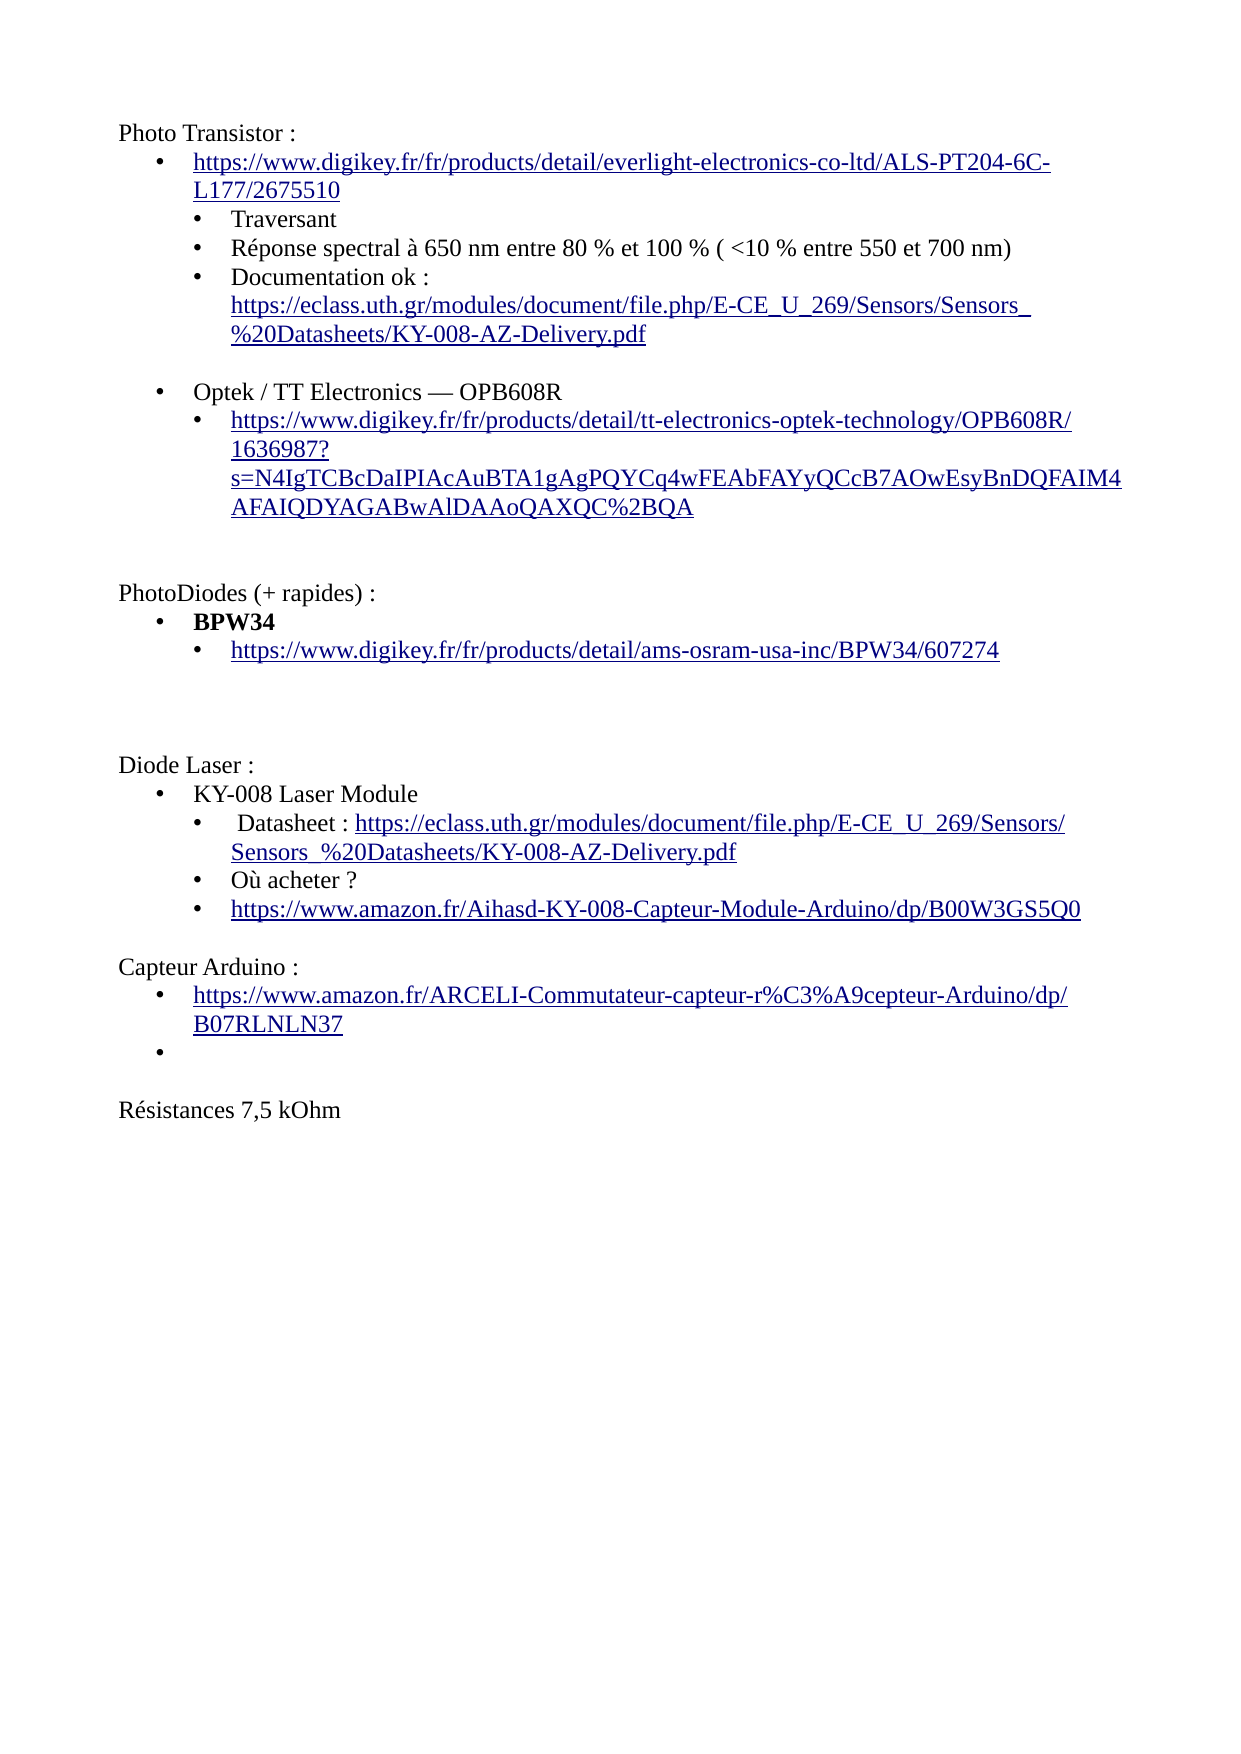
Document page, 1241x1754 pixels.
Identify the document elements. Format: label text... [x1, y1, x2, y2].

list BPW34 [156, 607, 1122, 636]
text Capteur Arduino : [118, 952, 1122, 981]
list Datasheet : https://eclass.uth.gr/modules/document/file.php/E-CE_U_269/Sensors/Sensors_%20Datasheets/KY-008-AZ-Delivery.pdf [193, 808, 1122, 866]
list https://www.amazon.fr/ARCELI-Commutateur-capteur-r%C3%A9cepteur-Arduino/dp/B07RLNLN37 [156, 981, 1122, 1038]
list Optek / TT Electronics — OPB608R [156, 377, 1122, 406]
text Photo Transistor : [118, 118, 1122, 147]
list https://www.digikey.fr/fr/products/detail/tt-electronics-optek-technology/OPB608R/1636987?s=N4IgTCBcDaIPIAcAuBTA1gAgPQYCq4wFEAbFAYyQCcB7AOwEsyBnDQFAIM4AFAIQDYAGABwAlDAAoQAXQC%2BQA [193, 406, 1122, 521]
list https://www.amazon.fr/Aihasd-KY-008-Capteur-Module-Arduino/dp/B00W3GS5Q0 [193, 894, 1122, 923]
list Où acheter ? [193, 866, 1122, 894]
text PhotoDiodes (+ rapides) : [118, 578, 1122, 607]
text Résistances 7,5 kOhm [118, 1096, 1122, 1124]
text Diode Laser : [118, 751, 1122, 779]
list KY-008 Laser Module [156, 779, 1122, 808]
list Documentation ok : https://eclass.uth.gr/modules/document/file.php/E-CE_U_269/Sensors/Sensors_%20Datasheets/KY-008-AZ-Delivery.pdf [193, 262, 1122, 348]
list https://www.digikey.fr/fr/products/detail/ams-osram-usa-inc/BPW34/607274 [193, 636, 1122, 664]
list Réponse spectral à 650 nm entre 80 % et 100 % ( <10 % entre 550 et 700 nm) [193, 233, 1122, 262]
list Traversant [193, 204, 1122, 233]
list https://www.digikey.fr/fr/products/detail/everlight-electronics-co-ltd/ALS-PT204-6C-L177/2675510 [156, 147, 1122, 204]
